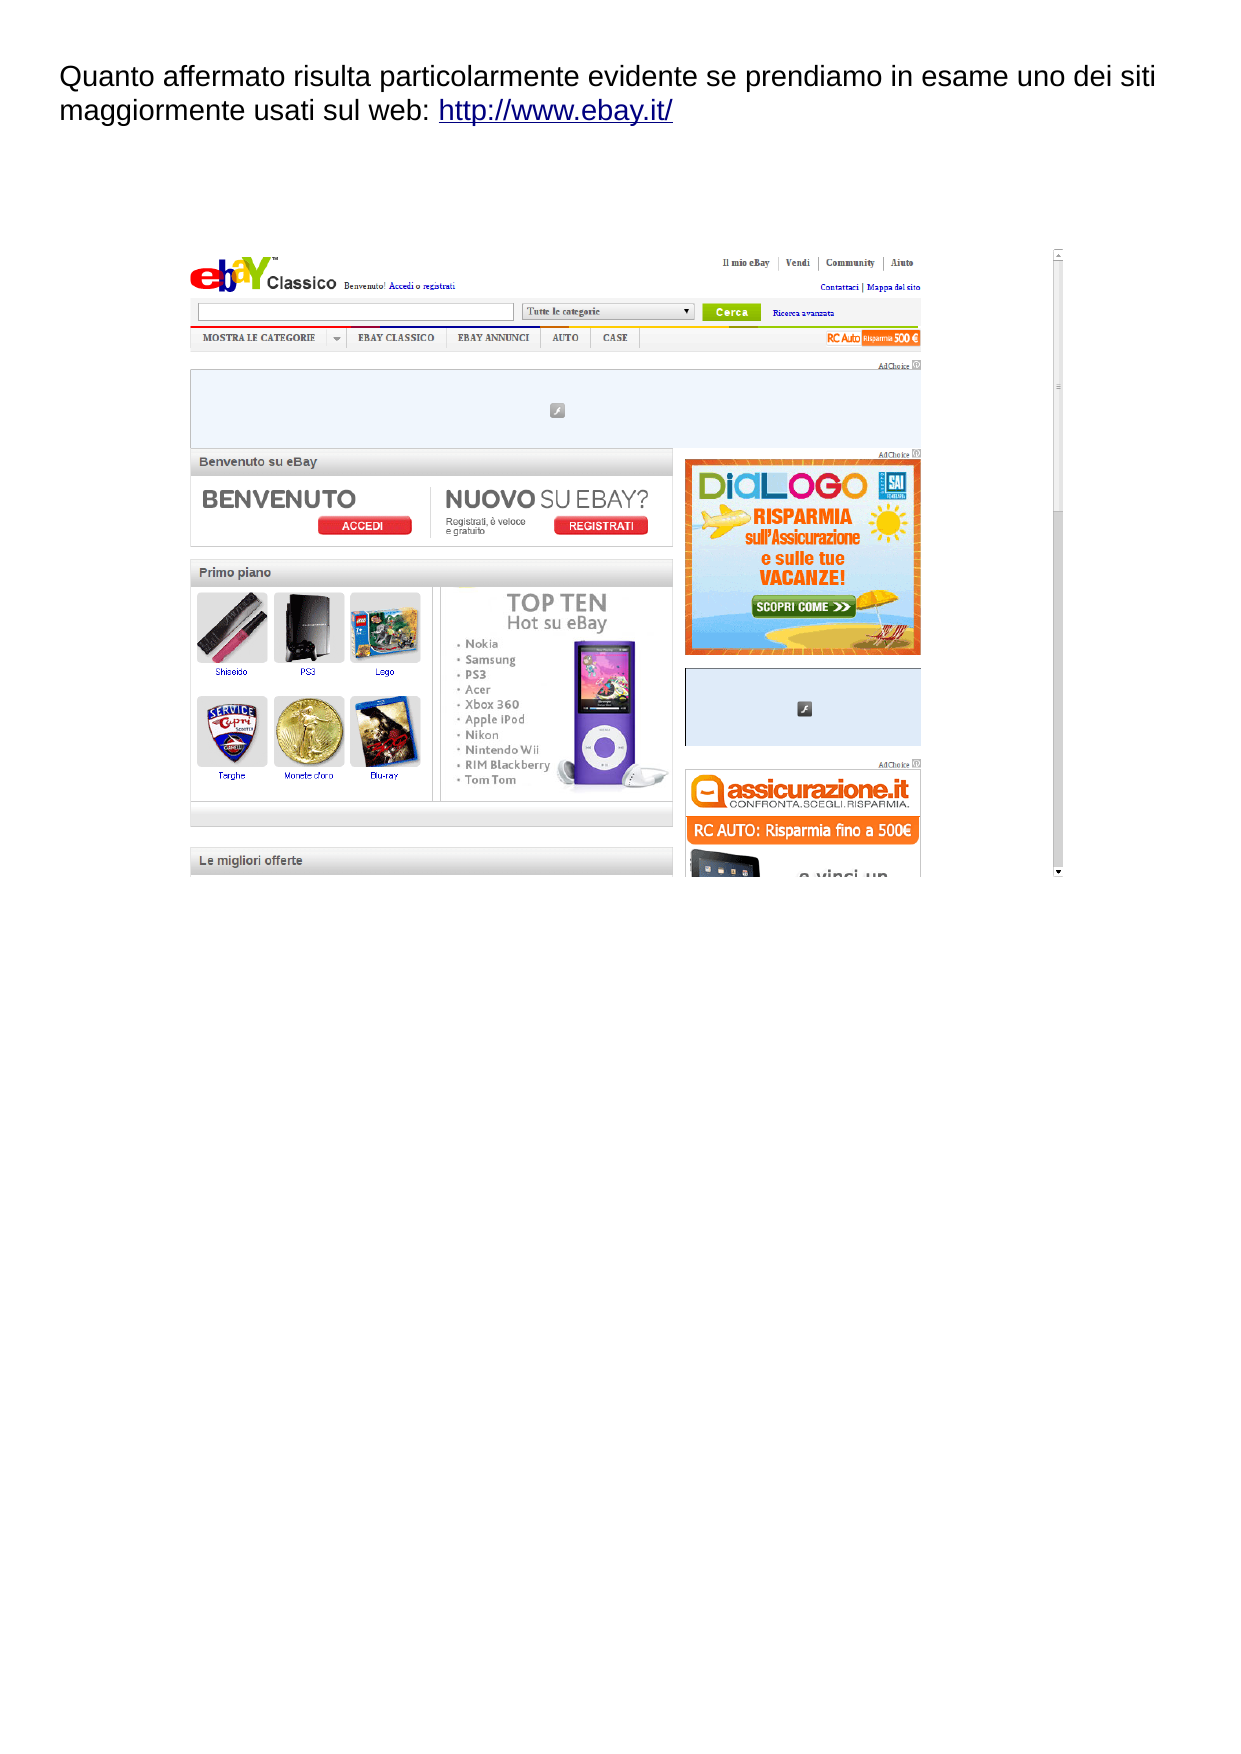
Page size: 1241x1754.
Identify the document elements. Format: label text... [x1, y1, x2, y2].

picture [59, 249, 1063, 877]
text Quanto affermato risulta particolarmente evidente se prendiamo in esame uno dei siti maggiormente usati sul web: http://www.ebay.it/ [59, 59, 1181, 126]
